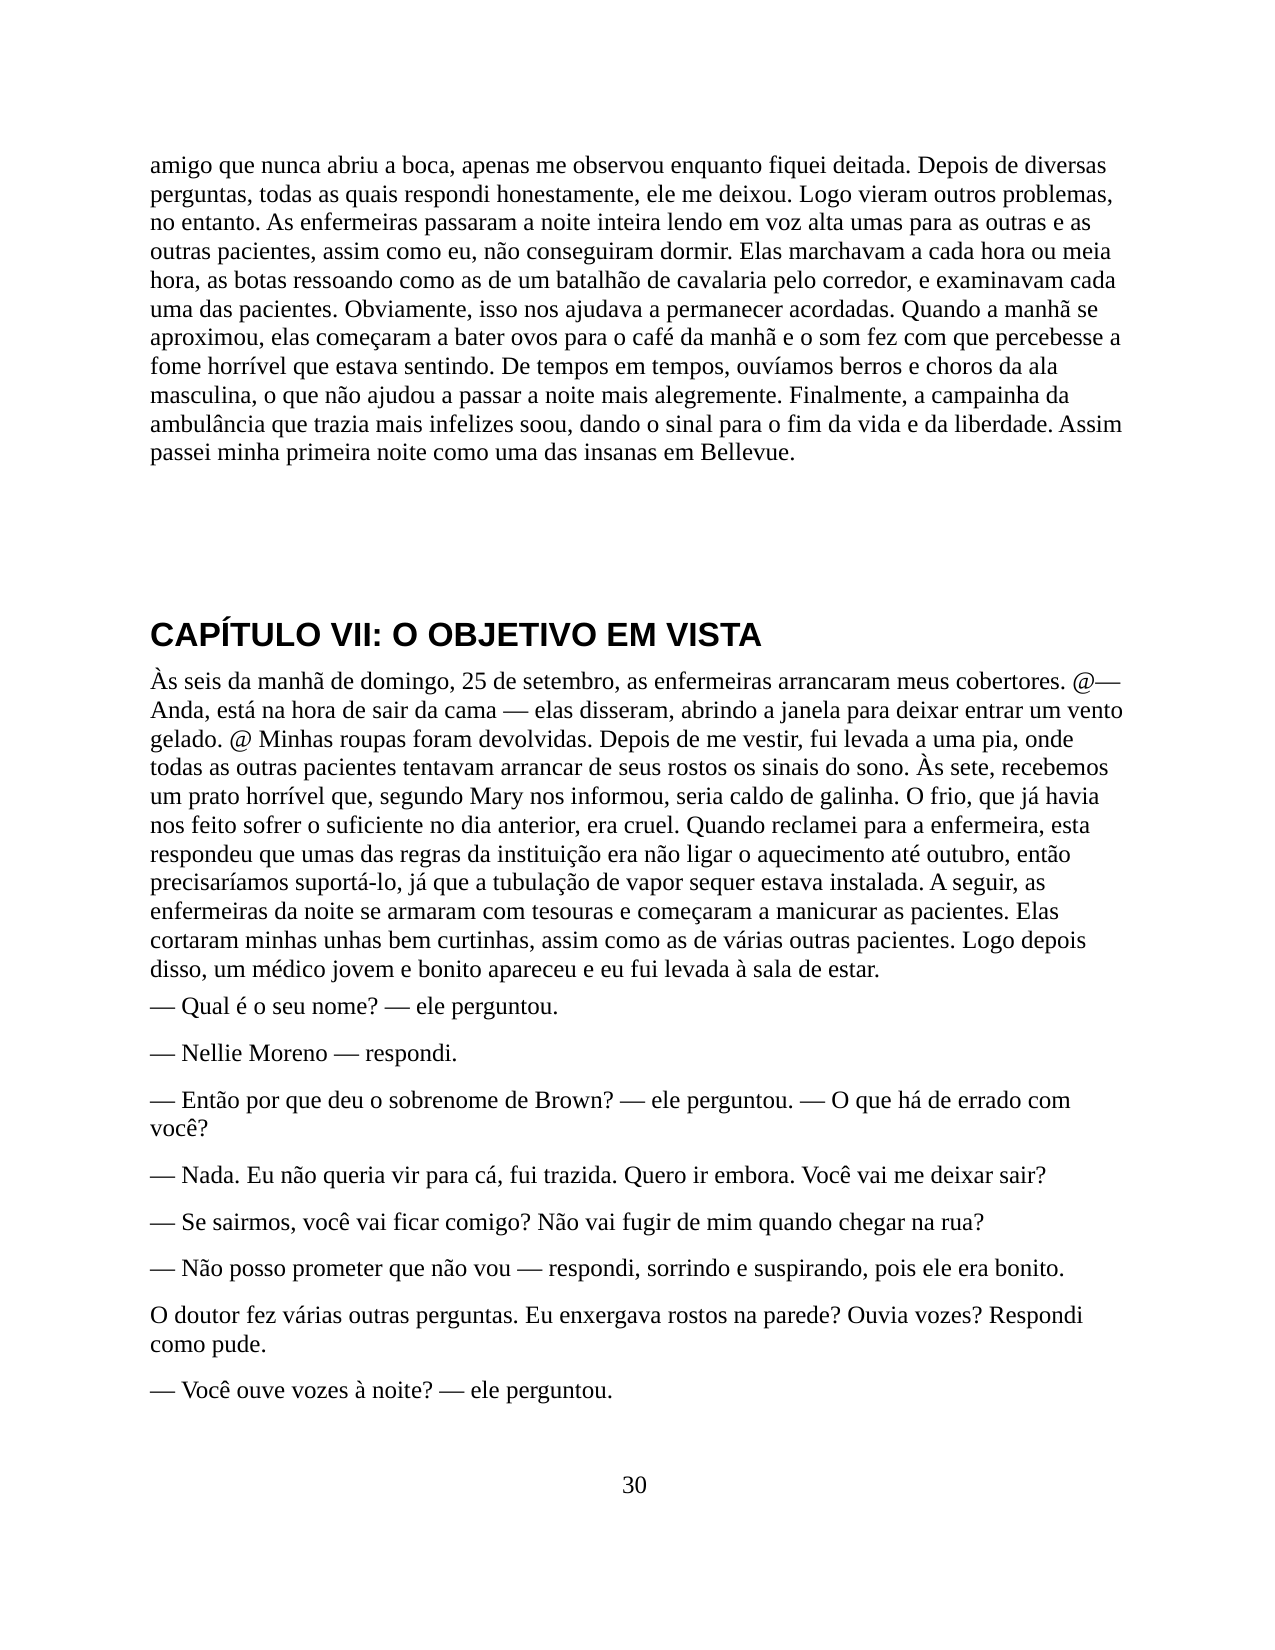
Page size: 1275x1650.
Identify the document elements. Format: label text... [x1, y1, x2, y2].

text O doutor fez várias outras perguntas. Eu enxergava rostos na parede? Ouvia vozes? Respondi como pude. [150, 1300, 1125, 1358]
text — Então por que deu o sobrenome de Brown? — ele perguntou. — O que há de errado com você? [150, 1085, 1125, 1142]
text — Se sairmos, você vai ficar comigo? Não vai fugir de mim quando chegar na rua? [150, 1207, 1125, 1236]
text Às seis da manhã de domingo, 25 de setembro, as enfermeiras arrancaram meus cobertores. @— Anda, está na hora de sair da cama — elas disseram, abrindo a janela para deixar entrar um vento gelado. @ Minhas roupas foram devolvidas. Depois de me vestir, fui levada a uma pia, onde todas as outras pacientes tentavam arrancar de seus rostos os sinais do sono. Às sete, recebemos um prato horrível que, segundo Mary nos informou, seria caldo de galinha. O frio, que já havia nos feito sofrer o suficiente no dia anterior, era cruel. Quando reclamei para a enfermeira, esta respondeu que umas das regras da instituição era não ligar o aquecimento até outubro, então precisaríamos suportá-lo, já que a tubulação de vapor sequer estava instalada. A seguir, as enfermeiras da noite se armaram com tesouras e começaram a manicurar as pacientes. Elas cortaram minhas unhas bem curtinhas, assim como as de várias outras pacientes. Logo depois disso, um médico jovem e bonito apareceu e eu fui levada à sala de estar. [150, 666, 1125, 982]
subtitle CAPÍTULO VII: O OBJETIVO EM VISTA [150, 615, 1125, 654]
text — Você ouve vozes à noite? — ele perguntou. [150, 1376, 1125, 1404]
text amigo que nunca abriu a boca, apenas me observou enquanto fiquei deitada. Depois de diversas perguntas, todas as quais respondi honestamente, ele me deixou. Logo vieram outros problemas, no entanto. As enfermeiras passaram a noite inteira lendo em voz alta umas para as outras e as outras pacientes, assim como eu, não conseguiram dormir. Elas marchavam a cada hora ou meia hora, as botas ressoando como as de um batalhão de cavalaria pelo corredor, e examinavam cada uma das pacientes. Obviamente, isso nos ajudava a permanecer acordadas. Quando a manhã se aproximou, elas começaram a bater ovos para o café da manhã e o som fez com que percebesse a fome horrível que estava sentindo. De tempos em tempos, ouvíamos berros e choros da ala masculina, o que não ajudou a passar a noite mais alegremente. Finalmente, a campainha da ambulância que trazia mais infelizes soou, dando o sinal para o fim da vida e da liberdade. Assim passei minha primeira noite como uma das insanas em Bellevue. [150, 150, 1125, 466]
text — Nellie Moreno — respondi. [150, 1038, 1125, 1067]
text — Qual é o seu nome? — ele perguntou. [150, 991, 1125, 1020]
text — Não posso prometer que não vou — respondi, sorrindo e suspirando, pois ele era bonito. [150, 1253, 1125, 1282]
text — Nada. Eu não queria vir para cá, fui trazida. Quero ir embora. Você vai me deixar sair? [150, 1160, 1125, 1189]
